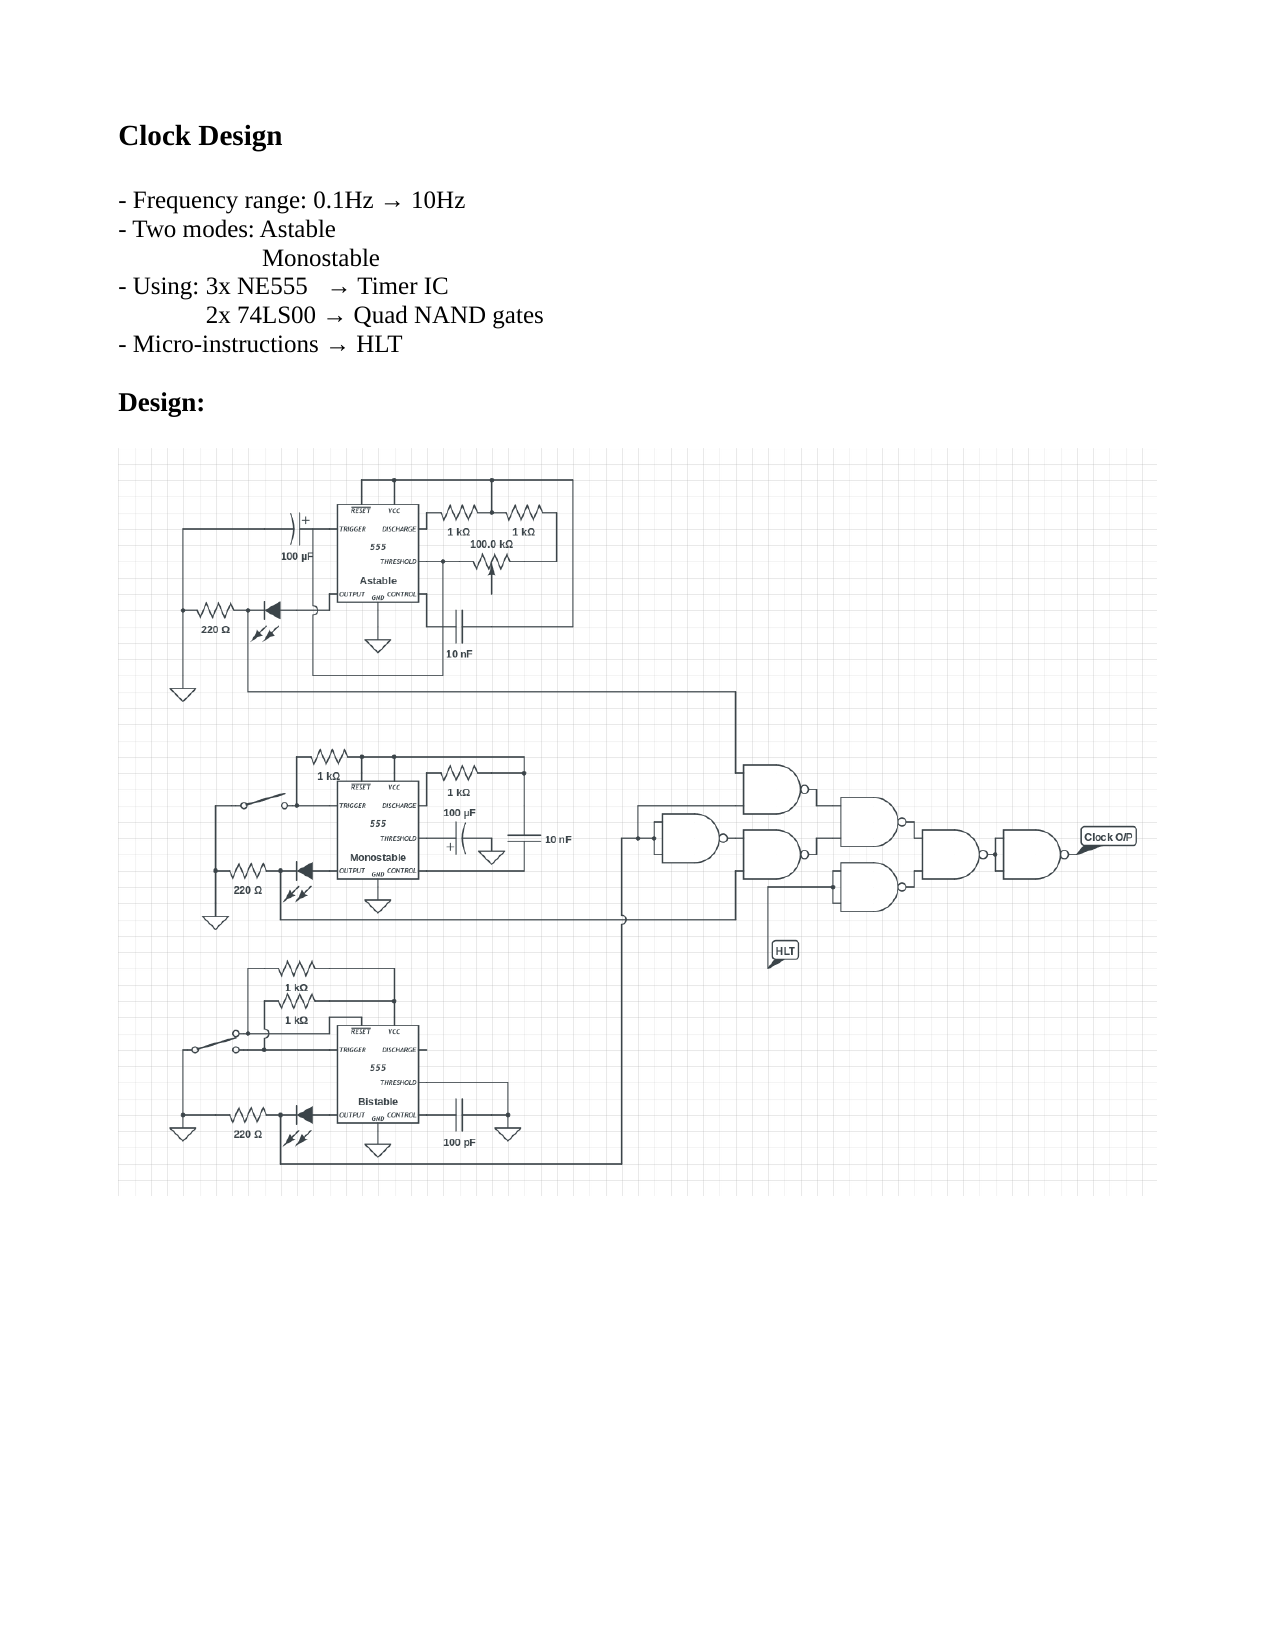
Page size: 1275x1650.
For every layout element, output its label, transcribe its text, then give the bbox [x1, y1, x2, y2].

text Design: [118, 386, 1157, 418]
text - Frequency range: 0.1Hz → 10Hz [118, 185, 1157, 214]
text - Micro-instructions → HLT [118, 329, 1157, 358]
text Monostable [118, 243, 1157, 271]
text Clock Design [118, 118, 1157, 152]
text - Two modes: Astable [118, 214, 1157, 243]
text 2x 74LS00 → Quad NAND gates [118, 300, 1157, 329]
text - Using: 3x NE555 → Timer IC [118, 271, 1157, 300]
picture [118, 448, 1157, 1196]
